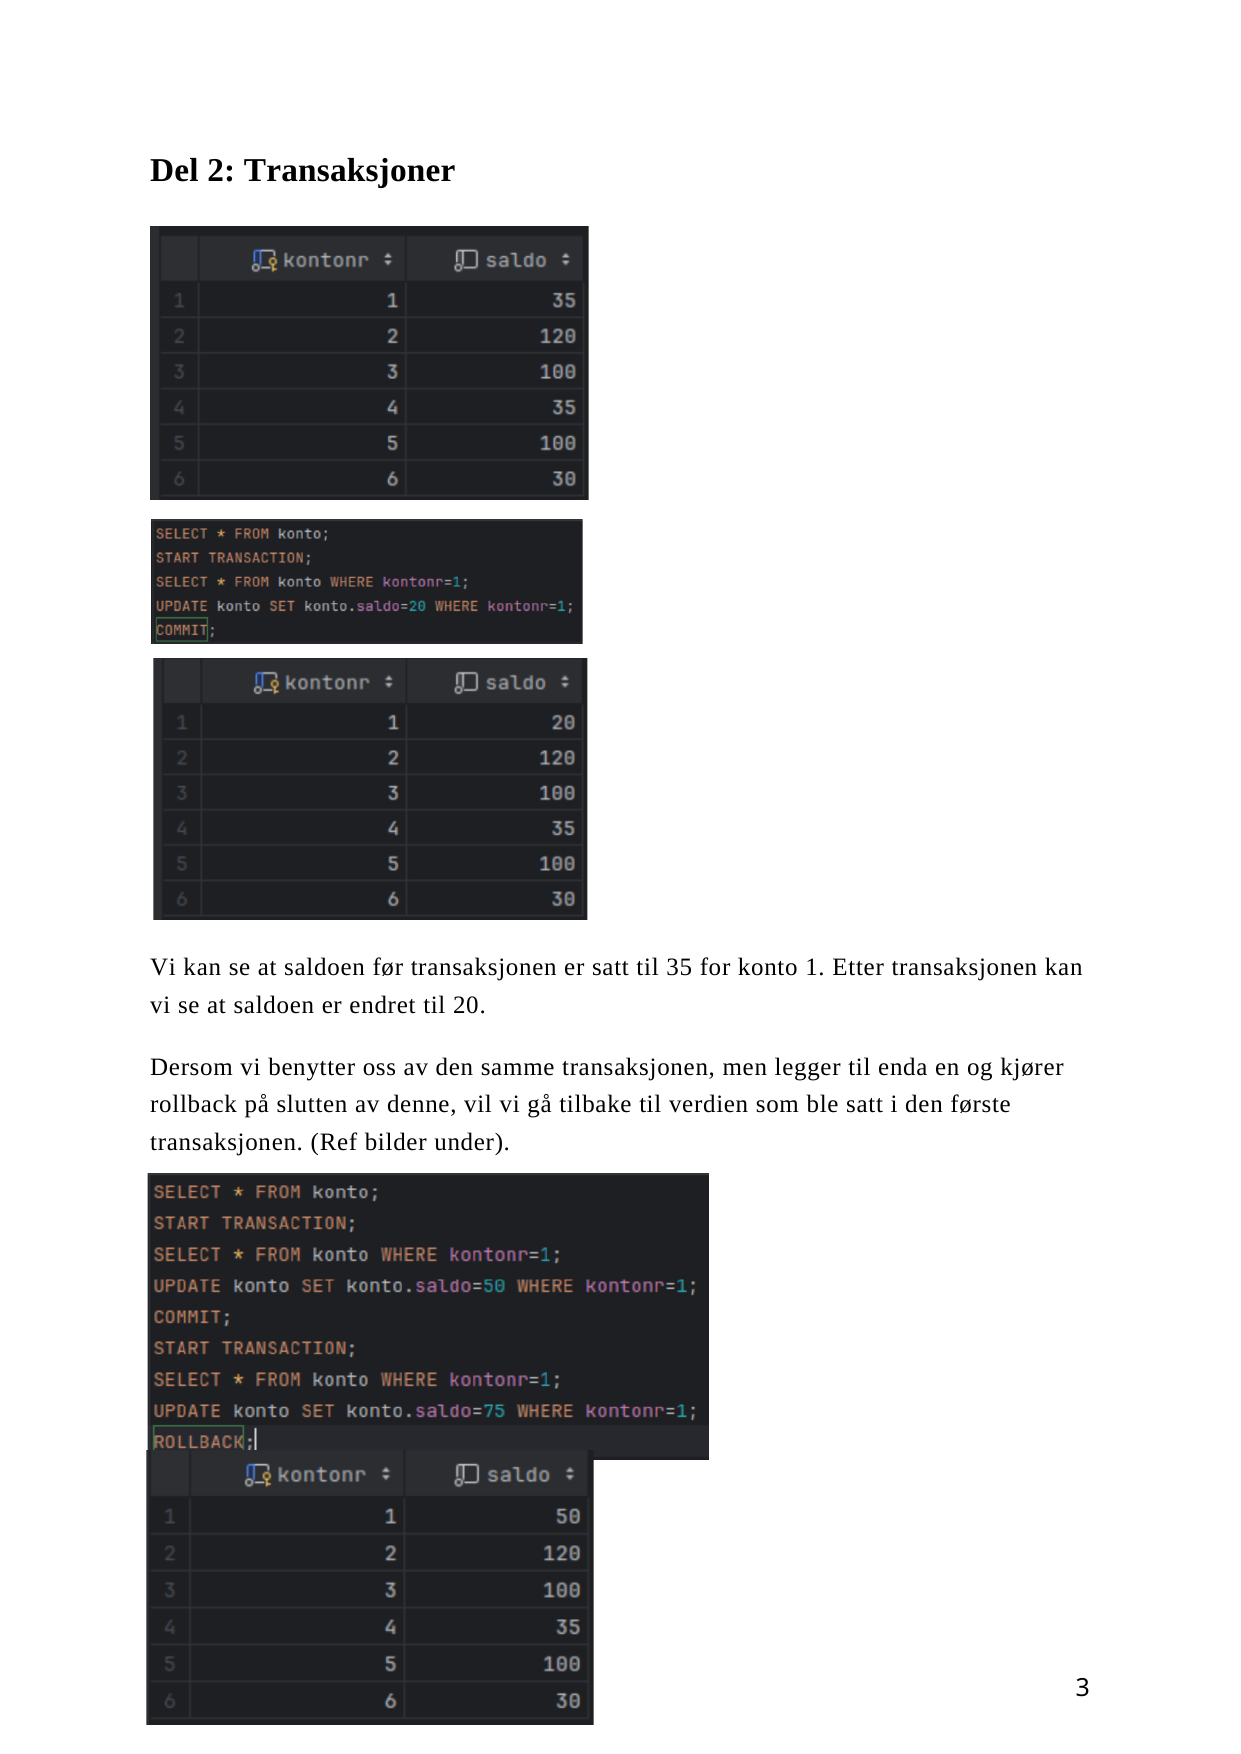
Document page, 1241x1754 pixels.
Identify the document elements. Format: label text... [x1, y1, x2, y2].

text Dersom vi benytter oss av den samme transaksjonen, men legger til enda en og kjører rollback på slutten av denne, vil vi gå tilbake til verdien som ble satt i den første transaksjonen. (Ref bilder under). [150, 1052, 1090, 1155]
text Vi kan se at saldoen før transaksjonen er satt til 35 for konto 1. Etter transaksjonen kan vi se at saldoen er endret til 20. [150, 952, 1090, 1018]
subtitle Del 2: Transaksjoner [150, 150, 1090, 188]
picture [153, 658, 588, 920]
picture [150, 226, 589, 500]
picture [146, 1173, 709, 1725]
picture [151, 519, 583, 644]
